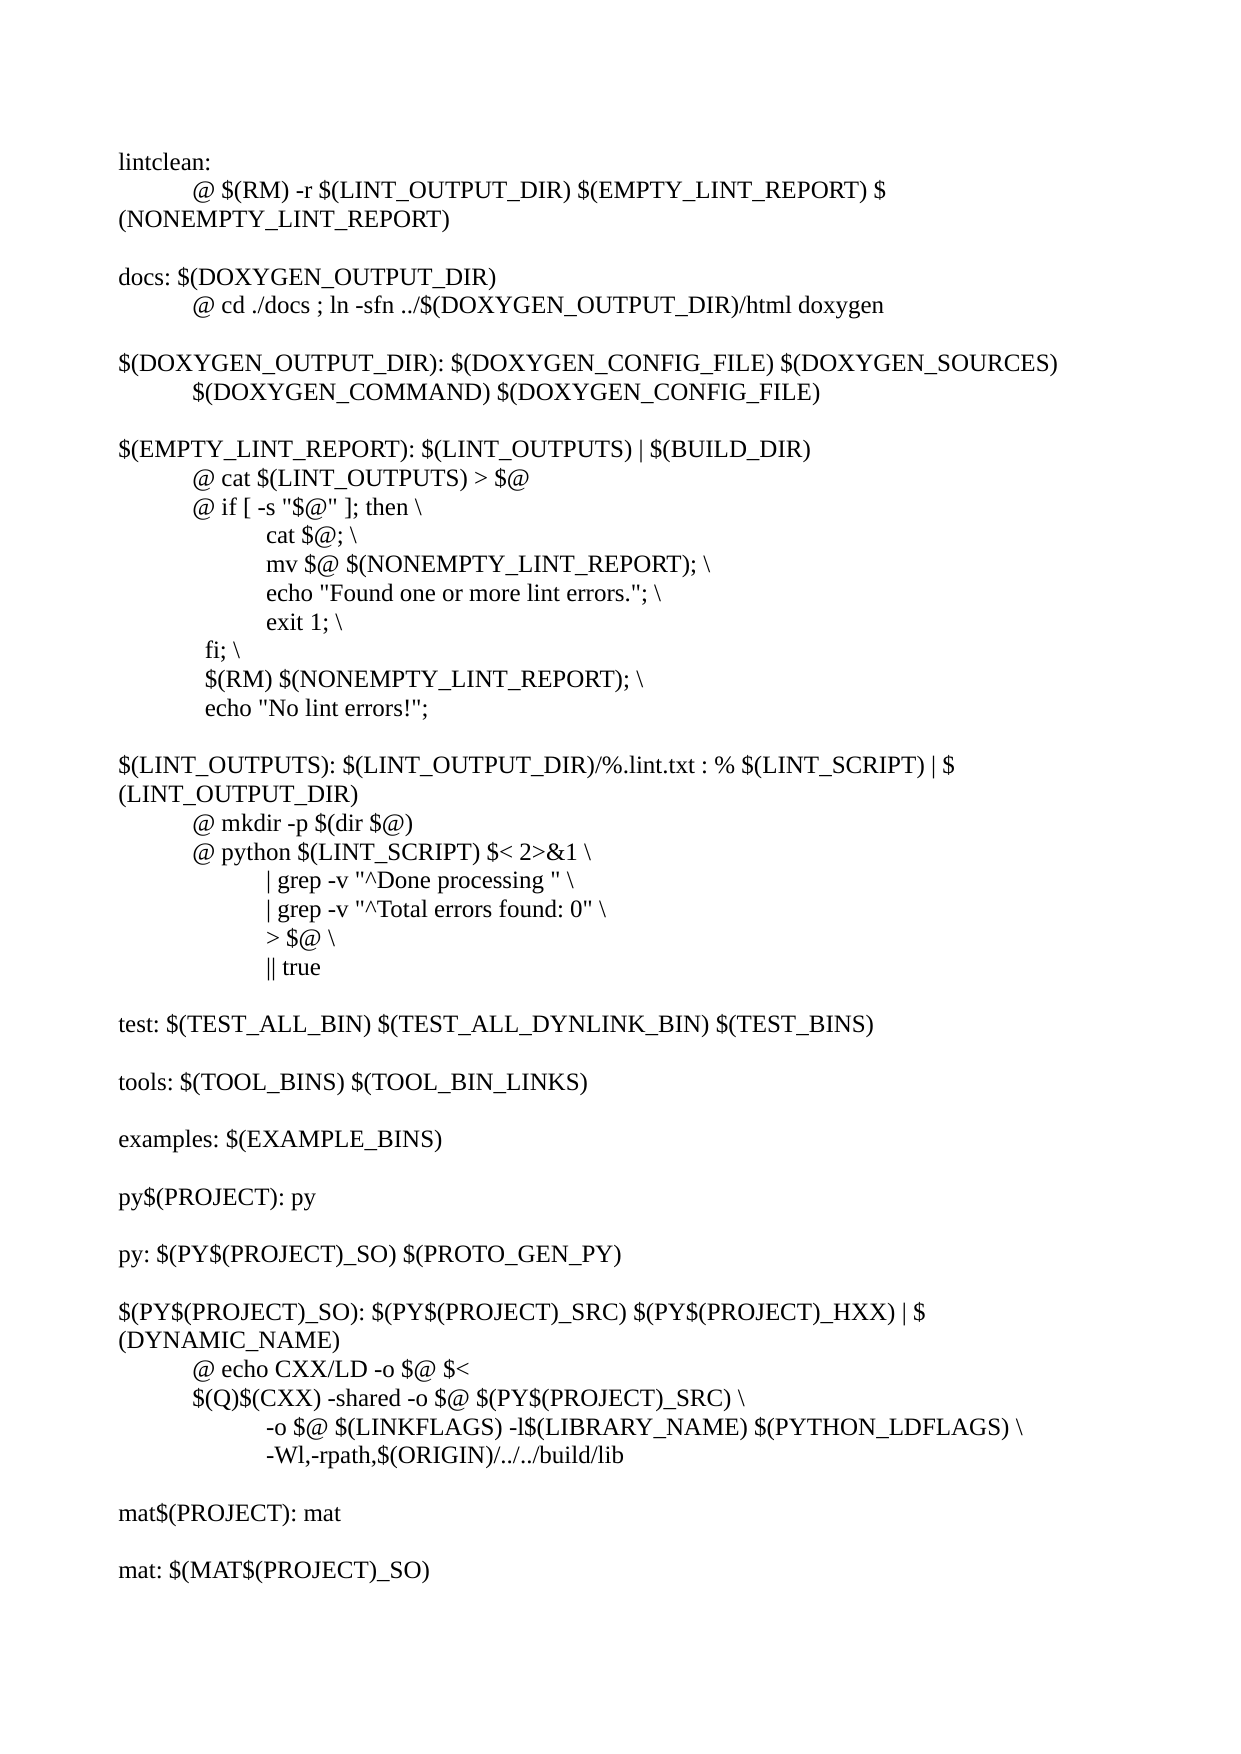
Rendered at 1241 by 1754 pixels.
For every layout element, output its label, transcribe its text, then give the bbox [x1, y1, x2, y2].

text @ echo CXX/LD -o $@ $< [118, 1354, 1122, 1383]
text @ mkdir -p $(dir $@) [118, 808, 1122, 837]
text exit 1; \ [118, 607, 1122, 636]
text mat: $(MAT$(PROJECT)_SO) [118, 1556, 1122, 1584]
text $(DOXYGEN_OUTPUT_DIR): $(DOXYGEN_CONFIG_FILE) $(DOXYGEN_SOURCES) [118, 348, 1122, 377]
text @ cat $(LINT_OUTPUTS) > $@ [118, 463, 1122, 492]
text echo "No lint errors!"; [118, 693, 1122, 722]
text $(LINT_OUTPUTS): $(LINT_OUTPUT_DIR)/%.lint.txt : % $(LINT_SCRIPT) | $(LINT_OUTPUT_DIR) [118, 751, 1122, 808]
text cat $@; \ [118, 521, 1122, 549]
text > $@ \ [118, 923, 1122, 952]
text echo "Found one or more lint errors."; \ [118, 578, 1122, 607]
text mv $@ $(NONEMPTY_LINT_REPORT); \ [118, 549, 1122, 578]
text $(DOXYGEN_COMMAND) $(DOXYGEN_CONFIG_FILE) [118, 377, 1122, 406]
text mat$(PROJECT): mat [118, 1498, 1122, 1527]
text @ $(RM) -r $(LINT_OUTPUT_DIR) $(EMPTY_LINT_REPORT) $(NONEMPTY_LINT_REPORT) [118, 176, 1122, 233]
text -o $@ $(LINKFLAGS) -l$(LIBRARY_NAME) $(PYTHON_LDFLAGS) \ [118, 1412, 1122, 1441]
text py$(PROJECT): py [118, 1182, 1122, 1211]
text docs: $(DOXYGEN_OUTPUT_DIR) [118, 262, 1122, 291]
text examples: $(EXAMPLE_BINS) [118, 1124, 1122, 1153]
text || true [118, 952, 1122, 981]
text @ cd ./docs ; ln -sfn ../$(DOXYGEN_OUTPUT_DIR)/html doxygen [118, 291, 1122, 319]
text py: $(PY$(PROJECT)_SO) $(PROTO_GEN_PY) [118, 1239, 1122, 1268]
text test: $(TEST_ALL_BIN) $(TEST_ALL_DYNLINK_BIN) $(TEST_BINS) [118, 1009, 1122, 1038]
text lintclean: [118, 147, 1122, 176]
text | grep -v "^Total errors found: 0" \ [118, 894, 1122, 923]
text @ python $(LINT_SCRIPT) $< 2>&1 \ [118, 837, 1122, 866]
text $(EMPTY_LINT_REPORT): $(LINT_OUTPUTS) | $(BUILD_DIR) [118, 434, 1122, 463]
text $(RM) $(NONEMPTY_LINT_REPORT); \ [118, 664, 1122, 693]
text @ if [ -s "$@" ]; then \ [118, 492, 1122, 521]
text | grep -v "^Done processing " \ [118, 866, 1122, 894]
text fi; \ [118, 636, 1122, 664]
text $(PY$(PROJECT)_SO): $(PY$(PROJECT)_SRC) $(PY$(PROJECT)_HXX) | $(DYNAMIC_NAME) [118, 1297, 1122, 1354]
text -Wl,-rpath,$(ORIGIN)/../../build/lib [118, 1441, 1122, 1469]
text $(Q)$(CXX) -shared -o $@ $(PY$(PROJECT)_SRC) \ [118, 1383, 1122, 1412]
text tools: $(TOOL_BINS) $(TOOL_BIN_LINKS) [118, 1067, 1122, 1096]
